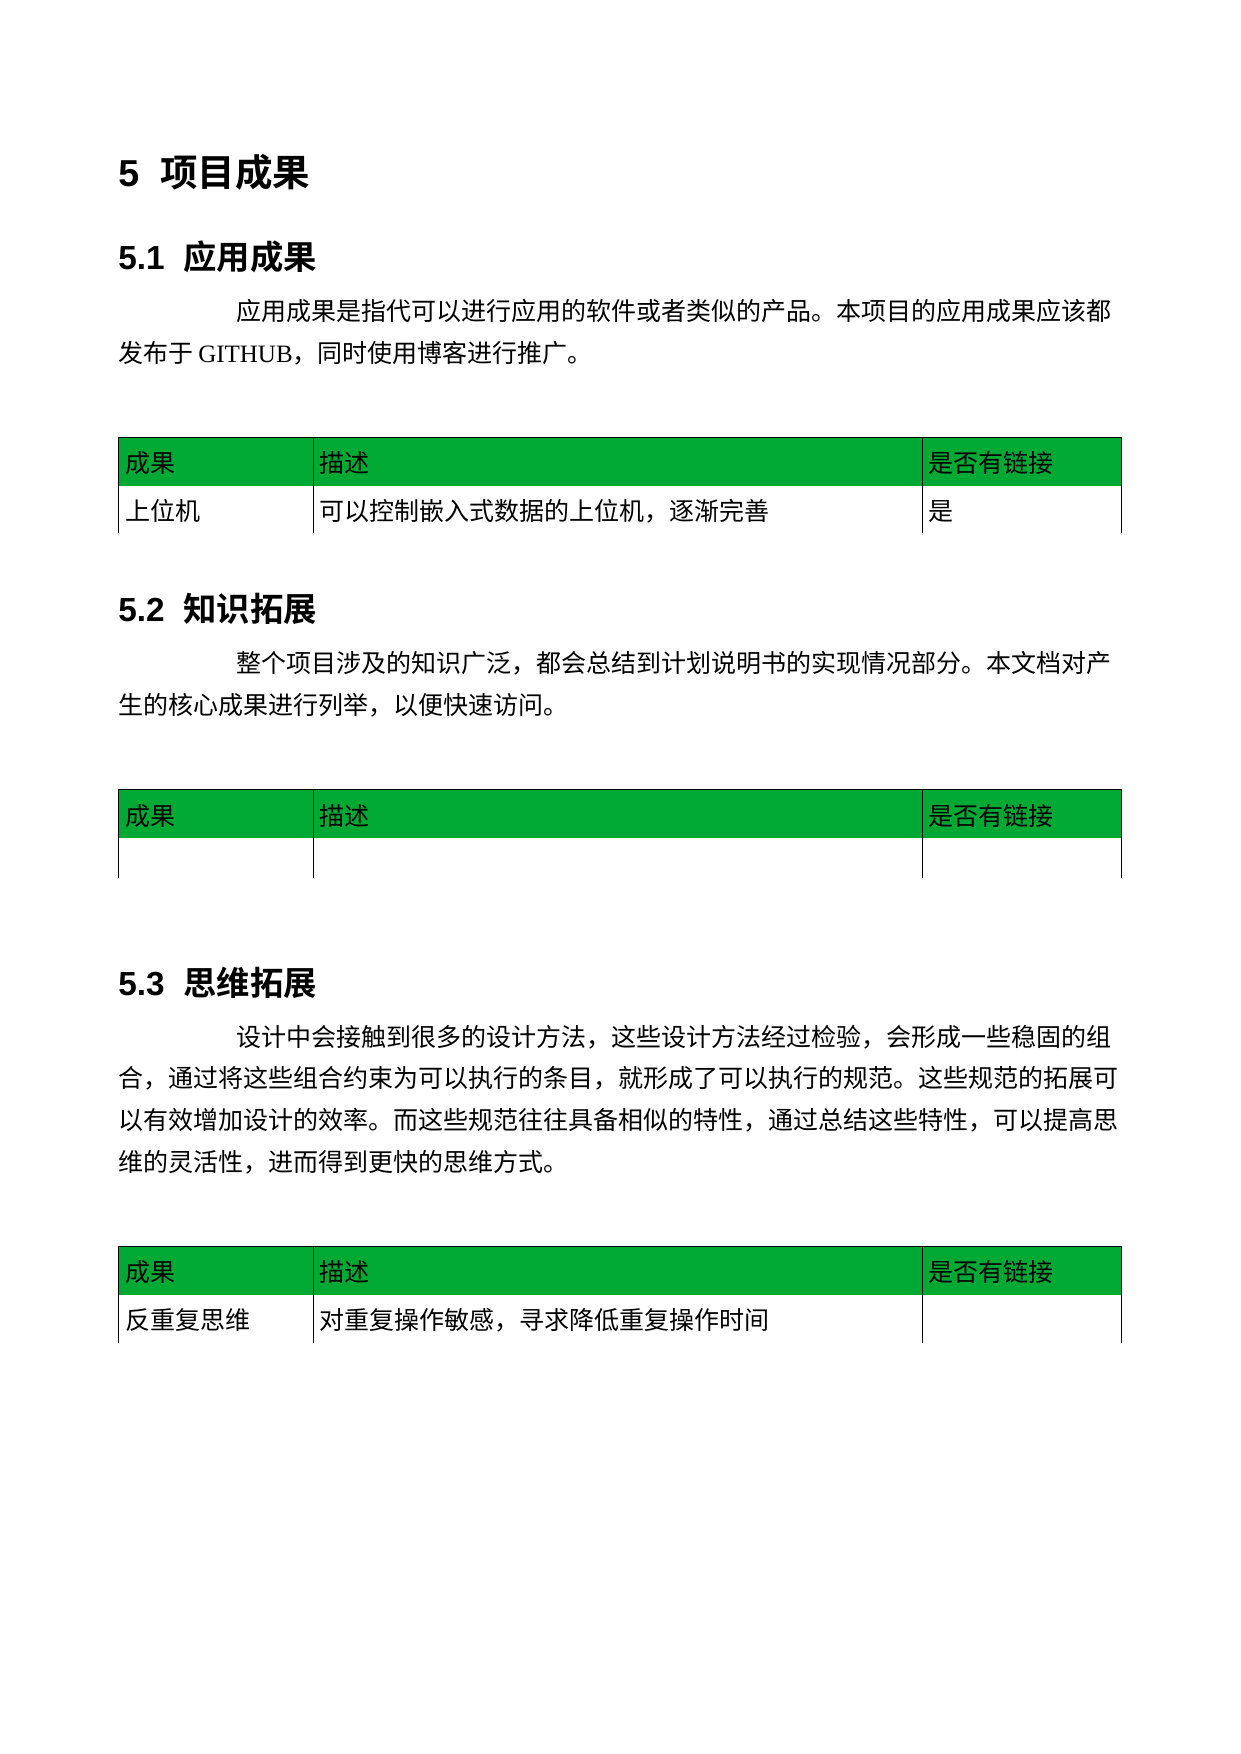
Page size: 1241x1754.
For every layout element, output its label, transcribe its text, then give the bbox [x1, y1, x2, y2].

text 设计中会接触到很多的设计方法，这些设计方法经过检验，会形成一些稳固的组合，通过将这些组合约束为可以执行的条目，就形成了可以执行的规范。这些规范的拓展可以有效增加设计的效率。而这些规范往往具备相似的特性，通过总结这些特性，可以提高思维的灵活性，进而得到更快的思维方式。 [118, 1017, 1122, 1178]
table_cell 反重复思维 [119, 1295, 313, 1343]
table_cell [314, 838, 922, 878]
subtitle 5.3 思维拓展 [118, 957, 1122, 1005]
table_header 描述 [314, 1247, 922, 1295]
table_header 是否有链接 [923, 1247, 1121, 1295]
table_header 成果 [119, 1247, 313, 1295]
text 整个项目涉及的知识广泛，都会总结到计划说明书的实现情况部分。本文档对产生的核心成果进行列举，以便快速访问。 [118, 644, 1122, 722]
subtitle 5.1 应用成果 [118, 231, 1122, 279]
table_header 是否有链接 [923, 790, 1121, 838]
table_cell [119, 838, 313, 878]
table_cell 可以控制嵌入式数据的上位机，逐渐完善 [314, 486, 922, 533]
table_cell 是 [923, 486, 1121, 533]
table_cell [923, 1295, 1121, 1343]
subtitle 5 项目成果 [118, 143, 1122, 197]
table_header 描述 [314, 790, 922, 838]
table_header 成果 [119, 438, 313, 486]
subtitle 5.2 知识拓展 [118, 583, 1122, 631]
table_header 成果 [119, 790, 313, 838]
text 应用成果是指代可以进行应用的软件或者类似的产品。本项目的应用成果应该都发布于GITHUB，同时使用博客进行推广。 [118, 291, 1122, 369]
table_cell 上位机 [119, 486, 313, 533]
table_cell 对重复操作敏感，寻求降低重复操作时间 [314, 1295, 922, 1343]
table_header 描述 [314, 438, 922, 486]
table_cell [923, 838, 1121, 878]
table_header 是否有链接 [923, 438, 1121, 486]
